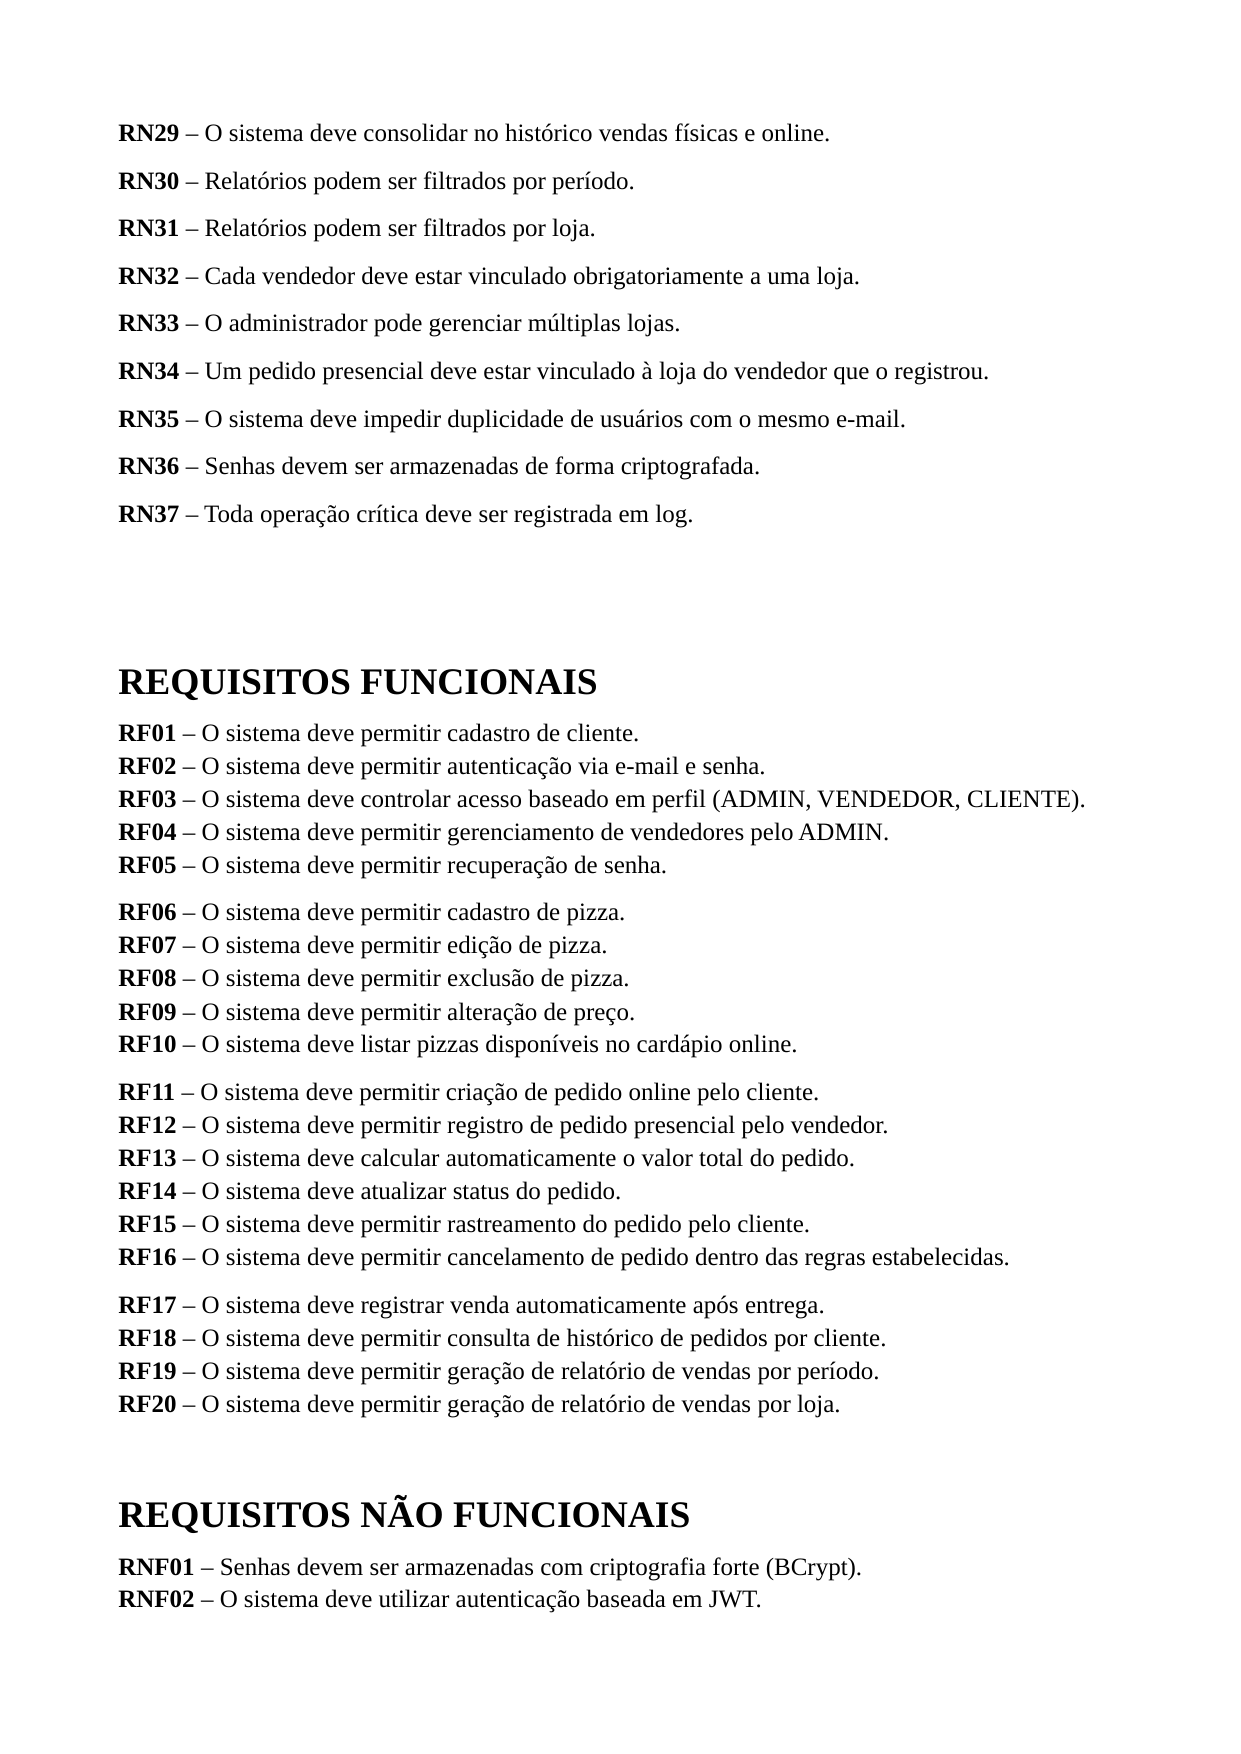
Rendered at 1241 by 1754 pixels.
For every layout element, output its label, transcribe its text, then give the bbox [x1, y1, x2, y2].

text RN30 – Relatórios podem ser filtrados por período. [118, 166, 1122, 194]
text RN31 – Relatórios podem ser filtrados por loja. [118, 213, 1122, 242]
text RN37 – Toda operação crítica deve ser registrada em log. [118, 499, 1122, 528]
text RN34 – Um pedido presencial deve estar vinculado à loja do vendedor que o registrou. [118, 356, 1122, 385]
text RF17 – O sistema deve registrar venda automaticamente após entrega. RF18 – O sistema deve permitir consulta de histórico de pedidos por cliente. RF19 – O sistema deve permitir geração de relatório de vendas por período. RF20 – O sistema deve permitir geração de relatório de vendas por loja. [118, 1290, 1122, 1418]
text RF11 – O sistema deve permitir criação de pedido online pelo cliente. RF12 – O sistema deve permitir registro de pedido presencial pelo vendedor. RF13 – O sistema deve calcular automaticamente o valor total do pedido. RF14 – O sistema deve atualizar status do pedido. RF15 – O sistema deve permitir rastreamento do pedido pelo cliente. RF16 – O sistema deve permitir cancelamento de pedido dentro das regras estabelecidas. [118, 1077, 1122, 1271]
text RN33 – O administrador pode gerenciar múltiplas lojas. [118, 308, 1122, 337]
subtitle REQUISITOS NÃO FUNCIONAIS [118, 1493, 1122, 1536]
text RNF01 – Senhas devem ser armazenadas com criptografia forte (BCrypt). RNF02 – O sistema deve utilizar autenticação baseada em JWT. [118, 1552, 1122, 1613]
text RF01 – O sistema deve permitir cadastro de cliente. RF02 – O sistema deve permitir autenticação via e-mail e senha. RF03 – O sistema deve controlar acesso baseado em perfil (ADMIN, VENDEDOR, CLIENTE). RF04 – O sistema deve permitir gerenciamento de vendedores pelo ADMIN. RF05 – O sistema deve permitir recuperação de senha. [118, 718, 1122, 879]
text RN29 – O sistema deve consolidar no histórico vendas físicas e online. [118, 118, 1122, 147]
text RF06 – O sistema deve permitir cadastro de pizza. RF07 – O sistema deve permitir edição de pizza. RF08 – O sistema deve permitir exclusão de pizza. RF09 – O sistema deve permitir alteração de preço. RF10 – O sistema deve listar pizzas disponíveis no cardápio online. [118, 897, 1122, 1058]
subtitle REQUISITOS FUNCIONAIS [118, 659, 1122, 702]
text RN32 – Cada vendedor deve estar vinculado obrigatoriamente a uma loja. [118, 261, 1122, 290]
text RN36 – Senhas devem ser armazenadas de forma criptografada. [118, 451, 1122, 480]
text RN35 – O sistema deve impedir duplicidade de usuários com o mesmo e-mail. [118, 404, 1122, 432]
